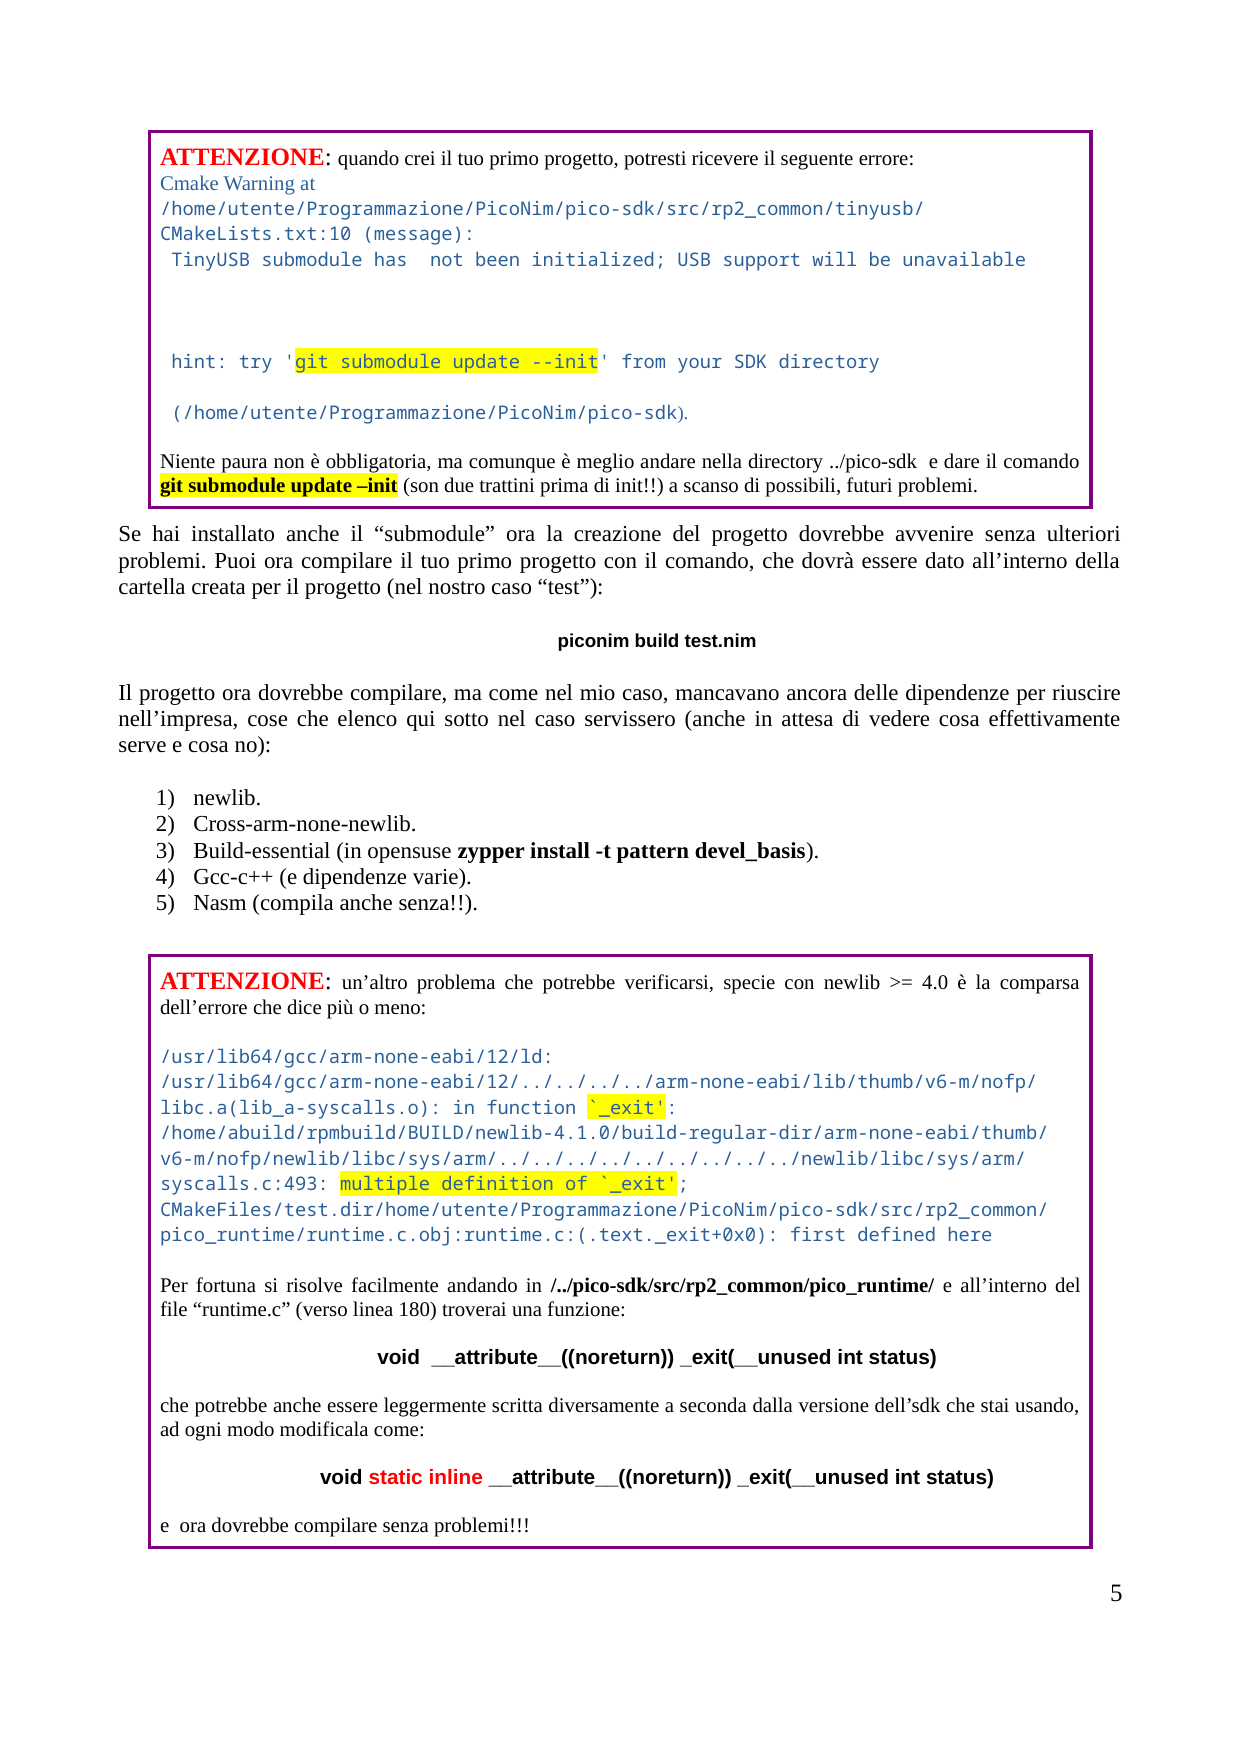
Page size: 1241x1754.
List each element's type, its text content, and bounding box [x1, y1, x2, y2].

list Gcc-c++ (e dipendenze varie). [156, 863, 1122, 889]
text che potrebbe anche essere leggermente scritta diversamente a seconda dalla versione dell’sdk che stai usando, ad ogni modo modificala come: [160, 1393, 1081, 1441]
list Nasm (compila anche senza!!). [156, 889, 1122, 916]
text Cmake Warning at /home/utente/Programmazione/PicoNim/pico-sdk/src/rp2_common/tinyusb/CMakeLists.txt:10 (message): TinyUSB submodule has not been initialized; USB support will be unavailable hint: try 'git submodule update --init' from your SDK directory (/home/utente/Programmazione/PicoNim/pico-sdk). [160, 171, 1081, 424]
text piconim build test.nim [118, 626, 1122, 652]
text ATTENZIONE: quando crei il tuo primo progetto, potresti ricevere il seguente errore: [160, 142, 1081, 171]
list newlib. [156, 784, 1122, 810]
text e ora dovrebbe compilare senza problemi!!! [160, 1513, 1081, 1537]
list Build-essential (in opensuse zypper install -t pattern devel_basis). [156, 837, 1122, 863]
text void __attribute__((noreturn)) _exit(__unused int status) [160, 1345, 1081, 1369]
text Per fortuna si risolve facilmente andando in /../pico-sdk/src/rp2_common/pico_runtime/ e all’interno del file “runtime.c” (verso linea 180) troverai una funzione: [160, 1273, 1081, 1321]
list Cross-arm-none-newlib. [156, 810, 1122, 837]
text ATTENZIONE: un’altro problema che potrebbe verificarsi, specie con newlib >= 4.0 è la comparsa dell’errore che dice più o meno: [160, 966, 1081, 1019]
text Se hai installato anche il “submodule” ora la creazione del progetto dovrebbe avvenire senza ulteriori problemi. Puoi ora compilare il tuo primo progetto con il comando, che dovrà essere dato all’interno della cartella creata per il progetto (nel nostro caso “test”): [118, 498, 1122, 599]
text void static inline __attribute__((noreturn)) _exit(__unused int status) [160, 1465, 1081, 1489]
text Niente paura non è obbligatoria, ma comunque è meglio andare nella directory ../pico-sdk e dare il comando git submodule update –init (son due trattini prima di init!!) a scanso di possibili, futuri problemi. [160, 448, 1081, 497]
text Il progetto ora dovrebbe compilare, ma come nel mio caso, mancavano ancora delle dipendenze per riuscire nell’impresa, cose che elenco qui sotto nel caso servissero (anche in attesa di vedere cosa effettivamente serve e cosa no): [118, 679, 1122, 758]
text /usr/lib64/gcc/arm-none-eabi/12/ld: /usr/lib64/gcc/arm-none-eabi/12/../../../../arm-none-eabi/lib/thumb/v6-m/nofp/libc.a(lib_a-syscalls.o): in function `_exit': /home/abuild/rpmbuild/BUILD/newlib-4.1.0/build-regular-dir/arm-none-eabi/thumb/v6-m/nofp/newlib/libc/sys/arm/../../../../../../../../../newlib/libc/sys/arm/syscalls.c:493: multiple definition of `_exit'; CMakeFiles/test.dir/home/utente/Programmazione/PicoNim/pico-sdk/src/rp2_common/pico_runtime/runtime.c.obj:runtime.c:(.text._exit+0x0): first defined here [160, 1043, 1081, 1273]
